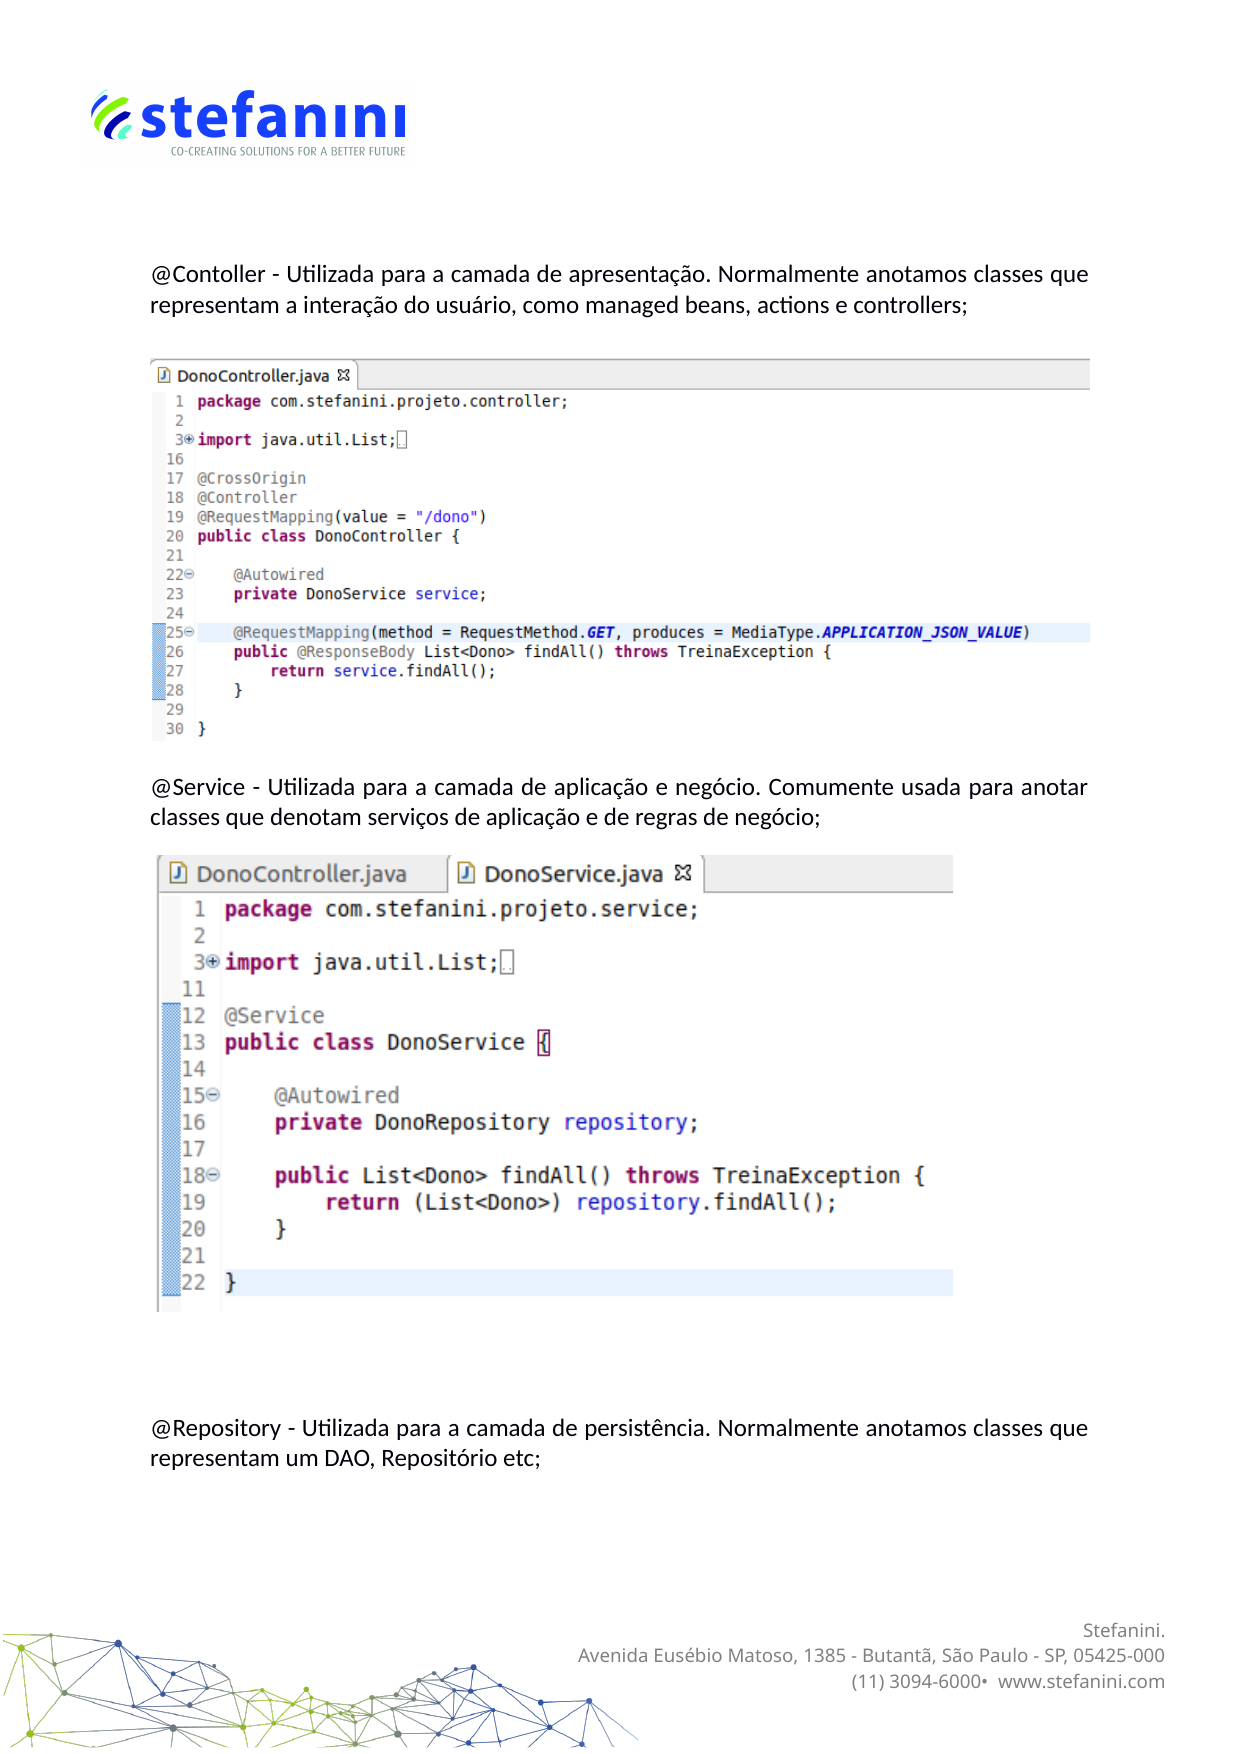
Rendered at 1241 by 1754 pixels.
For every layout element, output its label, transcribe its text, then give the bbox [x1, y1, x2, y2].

text @Contoller - Utilizada para a camada de apresentação. Normalmente anotamos classes que representam a interação do usuário, como managed beans, actions e controllers; [150, 259, 1090, 320]
text @Service - Utilizada para a camada de aplicação e negócio. Comumente usada para anotar classes que denotam serviços de aplicação e de regras de negócio; [150, 771, 1090, 832]
picture [3, 1624, 676, 1748]
picture [156, 855, 954, 1312]
text @Repository - Utilizada para a camada de persistência. Normalmente anotamos classes que representam um DAO, Repositório etc; [150, 1412, 1090, 1473]
picture [150, 358, 1090, 741]
picture [81, 79, 418, 168]
